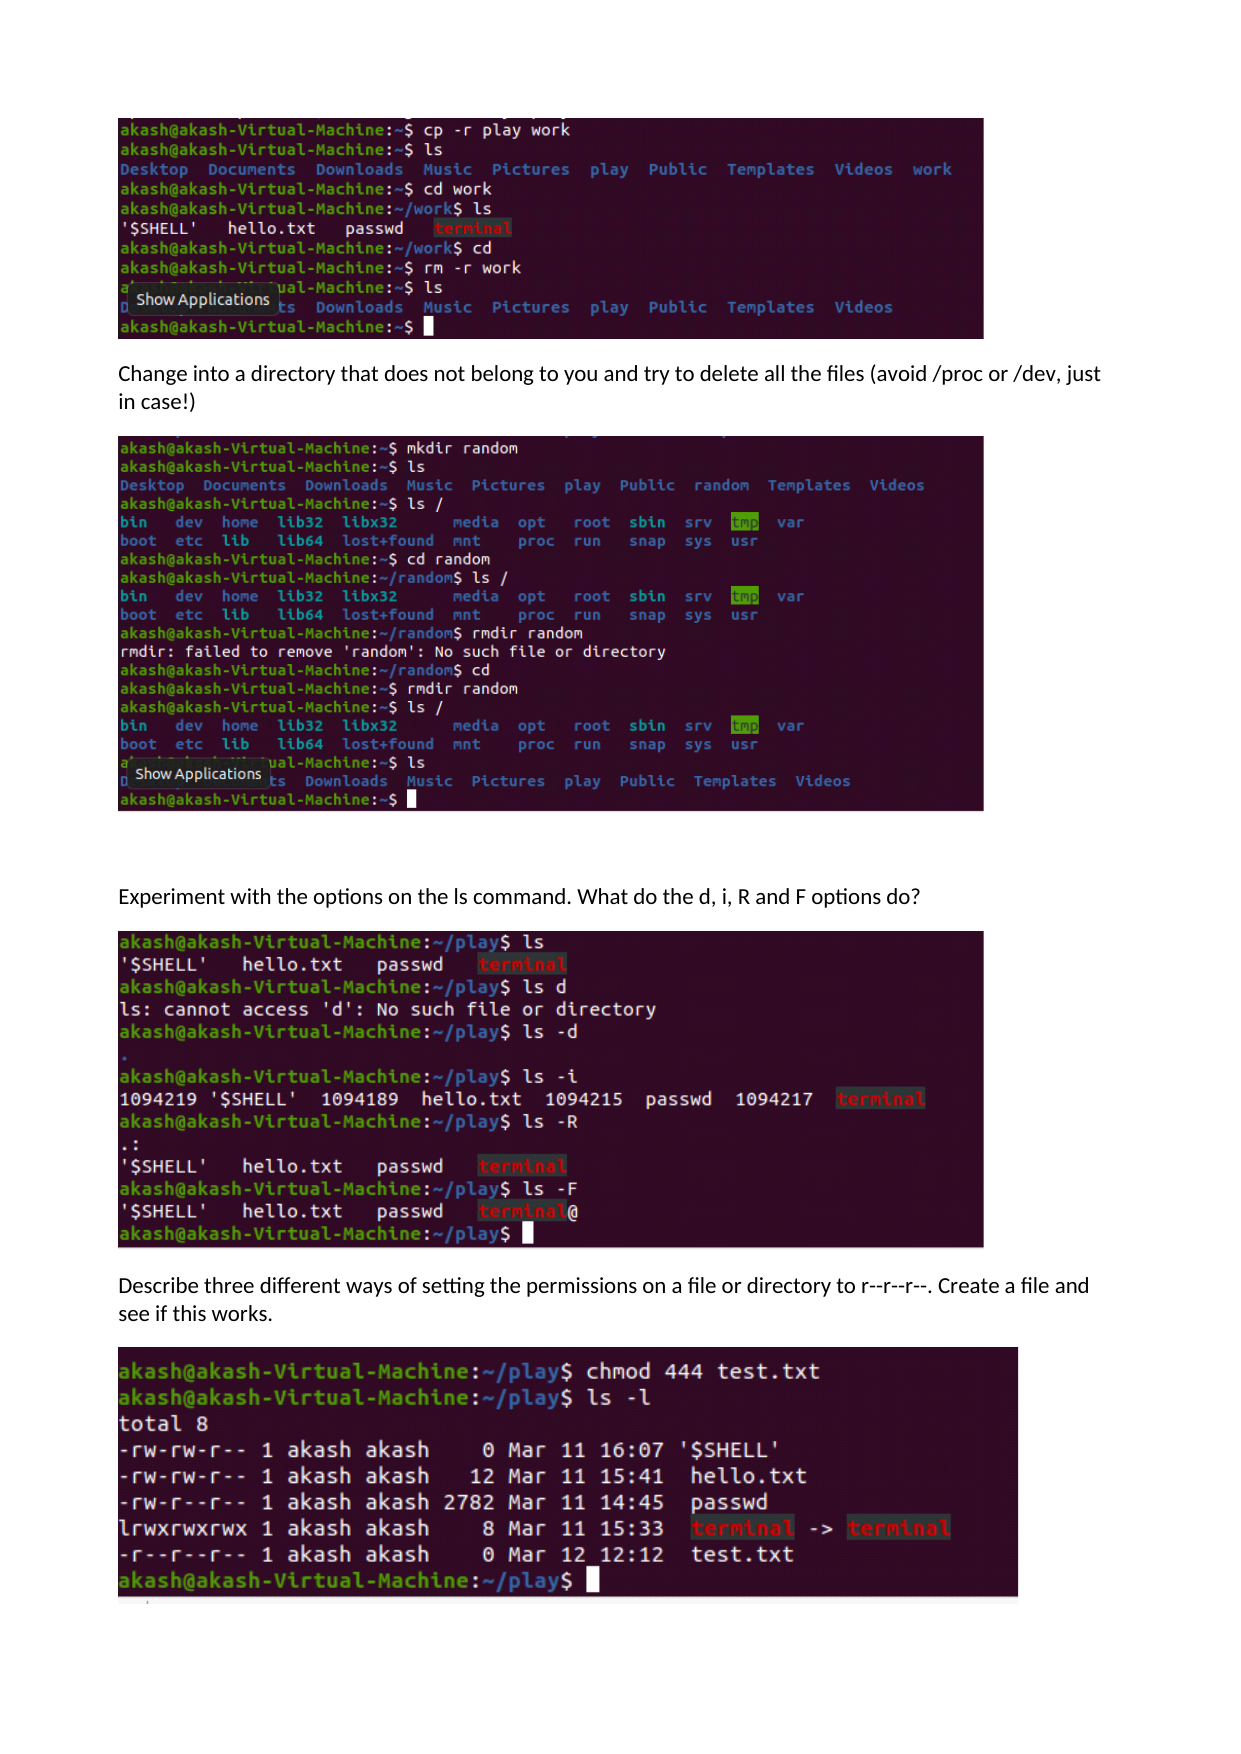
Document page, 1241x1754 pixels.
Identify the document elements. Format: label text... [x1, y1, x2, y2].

text Experiment with the options on the ls command. What do the d, i, R and F options do? [118, 882, 1122, 910]
text Describe three different ways of setting the permissions on a file or directory to r--r--r--. Create a file and see if this works. [118, 1271, 1122, 1327]
text Change into a directory that does not belong to you and try to delete all the files (avoid /proc or /dev, just in case!) [118, 359, 1122, 415]
